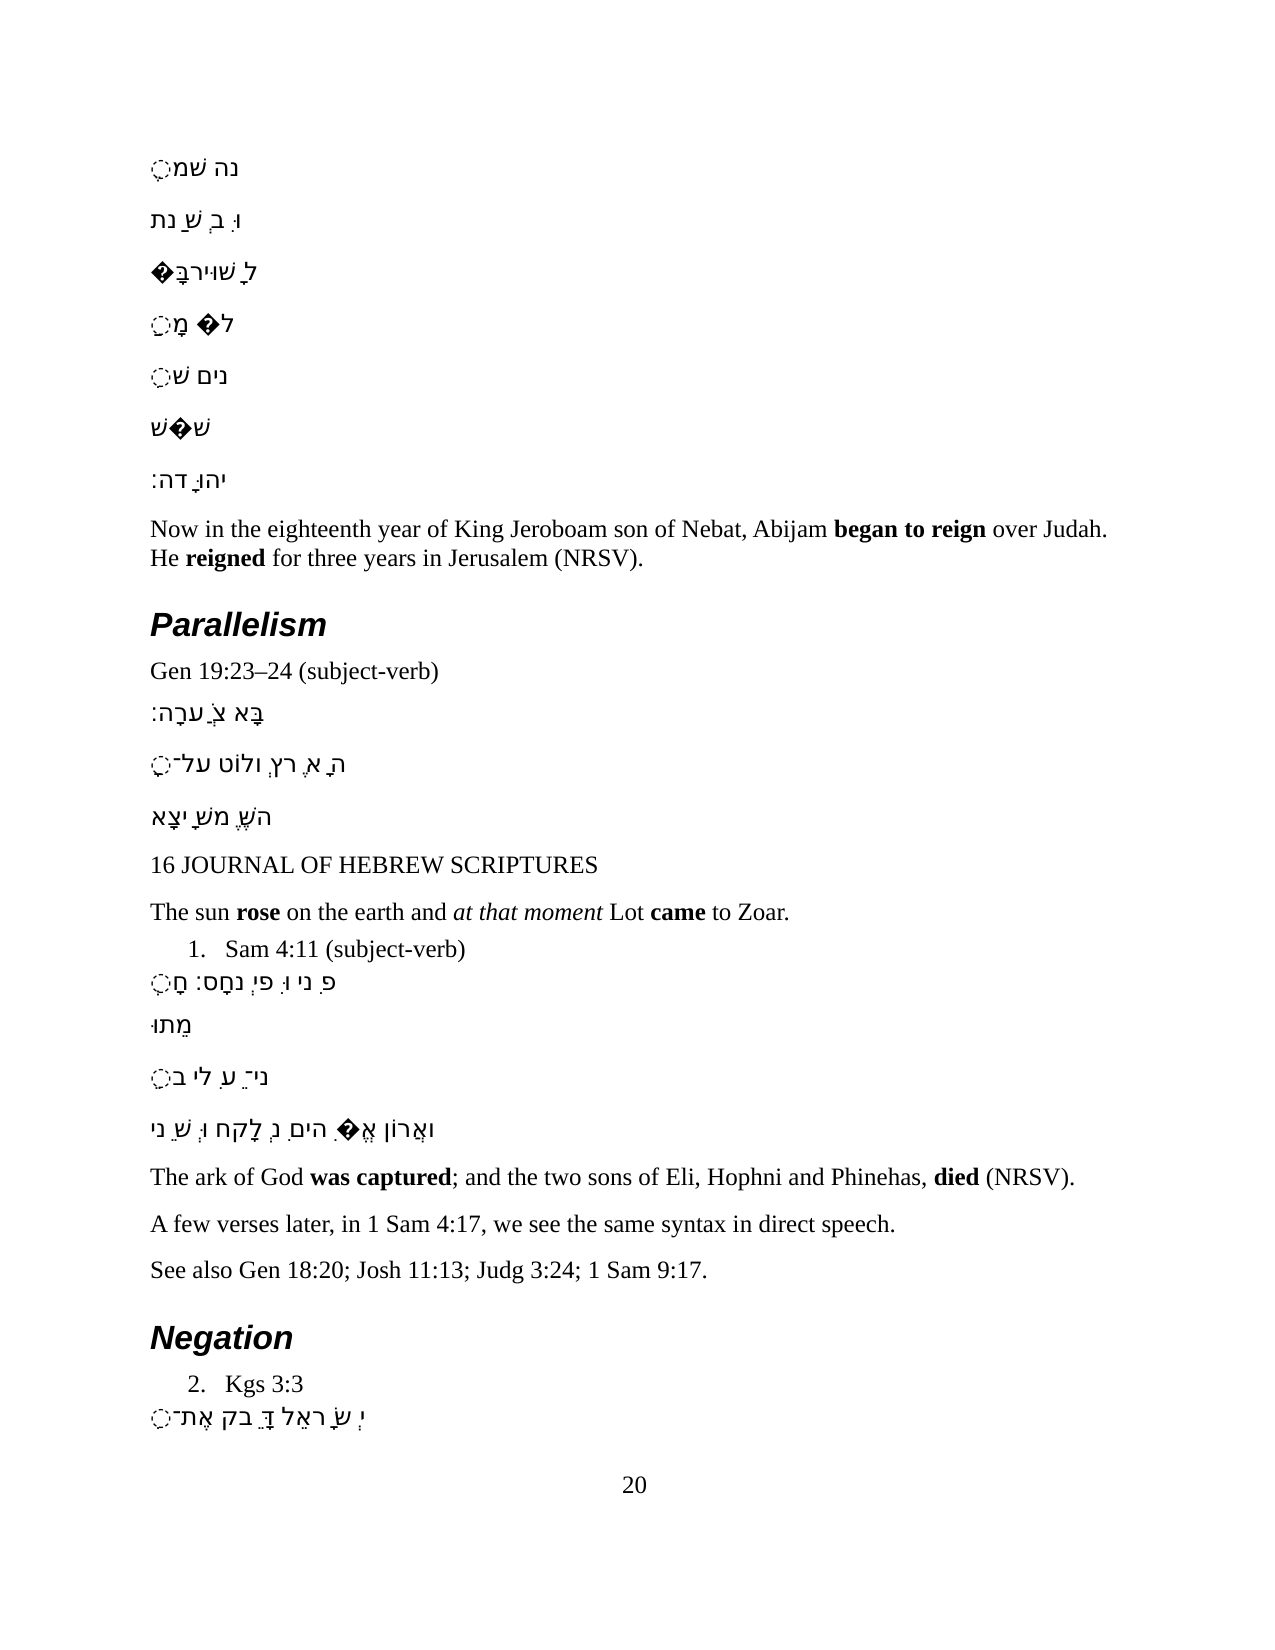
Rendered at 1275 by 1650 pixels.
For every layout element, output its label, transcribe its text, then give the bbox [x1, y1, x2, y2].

text וּ ִב ְשׁ ַנת [150, 202, 1125, 236]
text Gen 19:23–24 (subject-verb) [150, 656, 1125, 685]
text �ָל ָשׁוּירבּ [150, 254, 1125, 288]
subtitle Negation [150, 1318, 1125, 1357]
text שׁ�שׁ [150, 410, 1125, 444]
text 16 JOURNAL OF HEBREW SCRIPTURES [150, 850, 1125, 879]
text See also Gen 18:20; Josh 11:13; Judg 3:24; 1 Sam 9:17. [150, 1256, 1125, 1284]
text ֵני־ ֵﬠ ִלי ב [150, 1058, 1125, 1092]
text ְפ ִני וּ ִפי ְנחָס׃ חָ [150, 963, 1125, 997]
text ַל� מָ [150, 306, 1125, 340]
text השֶּׁ ֶמשׁ ָיצָא [150, 798, 1125, 832]
text ֶנה שׁמ [150, 150, 1125, 184]
text Now in the eighteenth year of King Jeroboam son of Nebat, Abijam began to reign over Judah. He reigned for three years in Jerusalem (NRSV). [150, 514, 1125, 571]
text מֵתוּ [150, 1006, 1125, 1040]
text ִי ְשׂ ָראֵל דָּ ֵבק אֶת־ [150, 1398, 1125, 1432]
list Sam 4:11 (subject-verb) [187, 934, 1125, 963]
text ִנים שׁ [150, 358, 1125, 392]
subtitle Parallelism [150, 605, 1125, 644]
text בָּא צֹ ֲﬠרָה׃ [150, 694, 1125, 728]
text יהוּ ָדה׃ [150, 462, 1125, 496]
list Kgs 3:3 [187, 1369, 1125, 1398]
text The ark of God was captured; and the two sons of Eli, Hophni and Phinehas, died (NRSV). [150, 1162, 1125, 1191]
text ָה ָא ֶרץ ְולוֹט ﬠל־ [150, 746, 1125, 780]
text The sun rose on the earth and at that moment Lot came to Zoar. [150, 897, 1125, 926]
text A few verses later, in 1 Sam 4:17, we see the same syntax in direct speech. [150, 1209, 1125, 1238]
text ואֲרוֹן אֱ� ִהים ִנ ְלָקח וּ ְשׁ ֵני [150, 1110, 1125, 1144]
